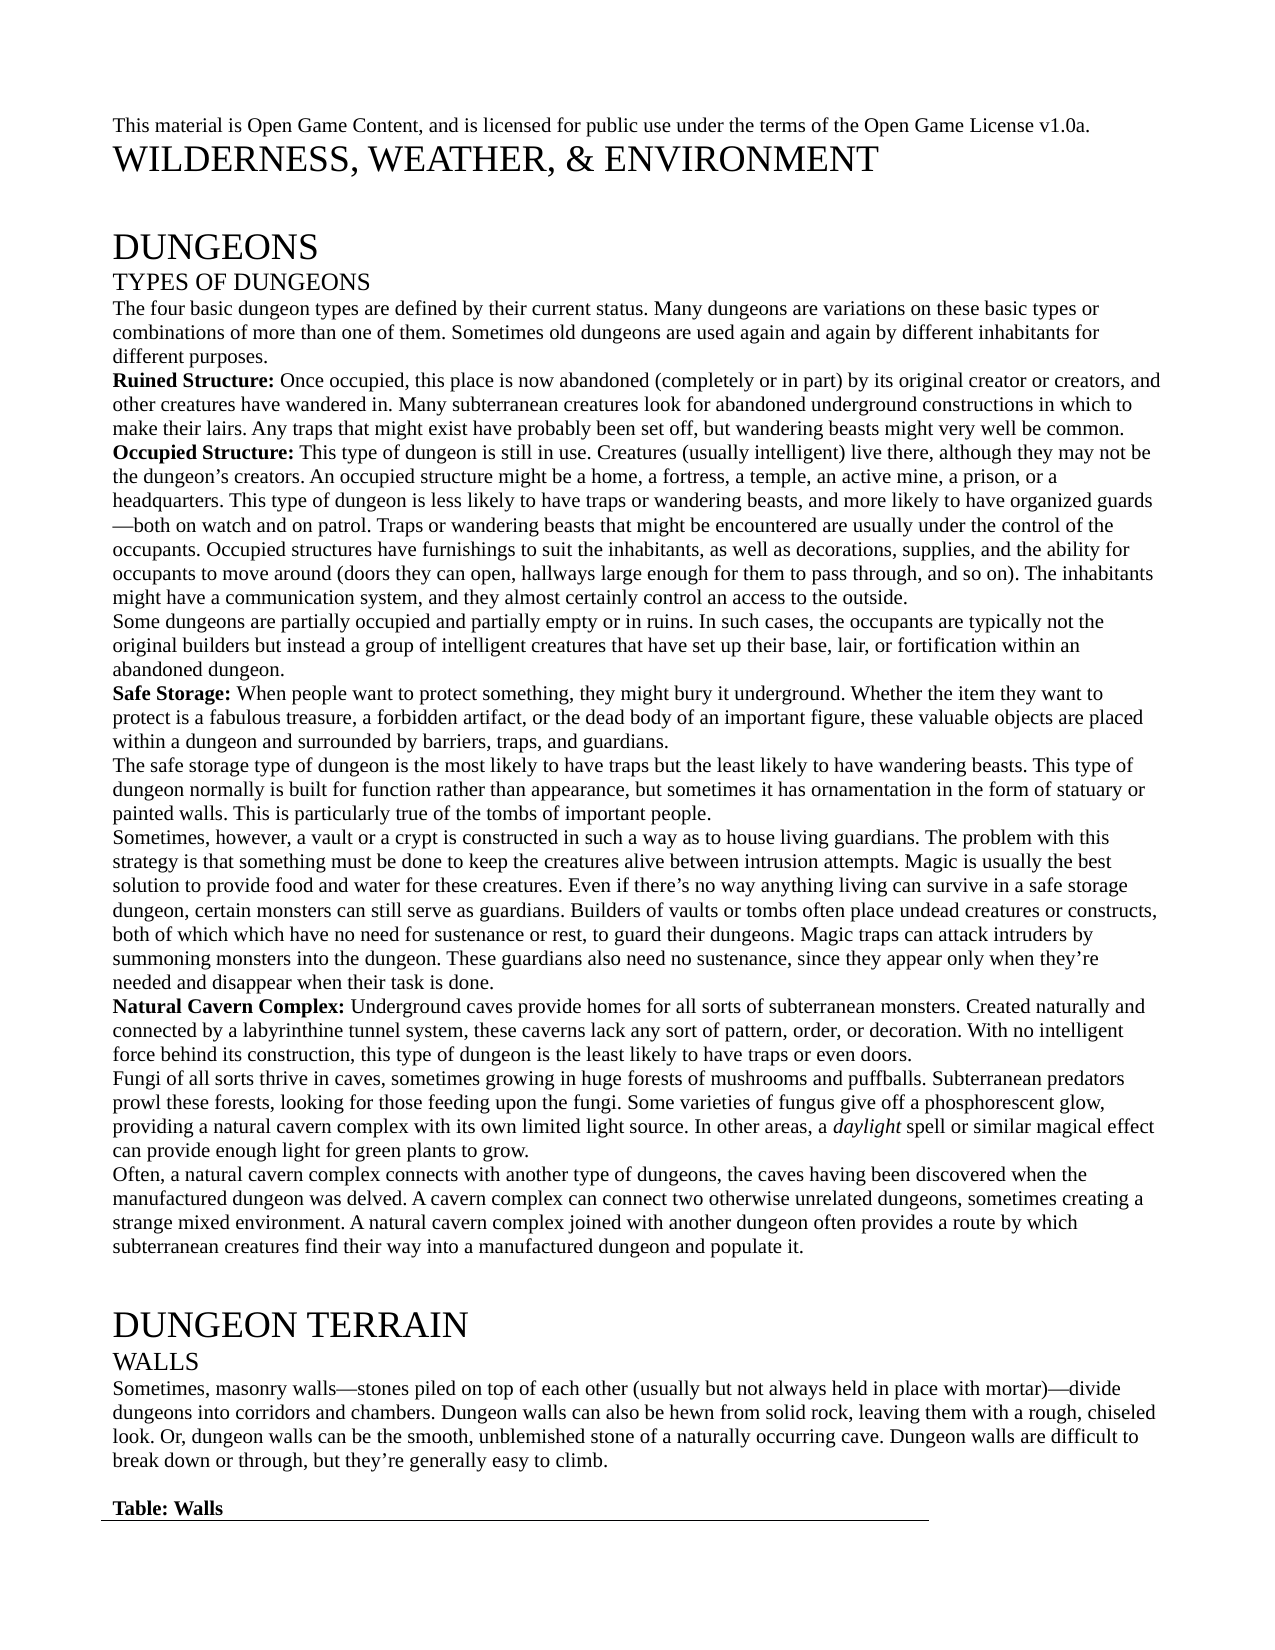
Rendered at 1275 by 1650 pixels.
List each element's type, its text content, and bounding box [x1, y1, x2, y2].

text The four basic dungeon types are defined by their current status. Many dungeons are variations on these basic types or combinations of more than one of them. Sometimes old dungeons are used again and again by different inhabitants for different purposes. [112, 296, 1162, 368]
text Some dungeons are partially occupied and partially empty or in ruins. In such cases, the occupants are typically not the original builders but instead a group of intelligent creatures that have set up their base, lair, or fortification within an abandoned dungeon. [112, 609, 1162, 681]
text Often, a natural cavern complex connects with another type of dungeons, the caves having been discovered when the manufactured dungeon was delved. A cavern complex can connect two otherwise unrelated dungeons, sometimes creating a strange mixed environment. A natural cavern complex joined with another dungeon often provides a route by which subterranean creatures find their way into a manufactured dungeon and populate it. [112, 1162, 1162, 1258]
text Fungi of all sorts thrive in caves, sometimes growing in huge forests of mushrooms and puffballs. Subterranean predators prowl these forests, looking for those feeding upon the fungi. Some varieties of fungus give off a phosphorescent glow, providing a natural cavern complex with its own limited light source. In other areas, a daylight spell or similar magical effect can provide enough light for green plants to grow. [112, 1066, 1162, 1162]
subtitle DUNGEONS [112, 224, 1162, 267]
text Natural Cavern Complex: Underground caves provide homes for all sorts of subterranean monsters. Created naturally and connected by a labyrinthine tunnel system, these caverns lack any sort of pattern, order, or decoration. With no intelligent force behind its construction, this type of dungeon is the least likely to have traps or even doors. [112, 994, 1162, 1066]
text Occupied Structure: This type of dungeon is still in use. Creatures (usually intelligent) live there, although they may not be the dungeon’s creators. An occupied structure might be a home, a fortress, a temple, an active mine, a prison, or a headquarters. This type of dungeon is less likely to have traps or wandering beasts, and more likely to have organized guards—both on watch and on patrol. Traps or wandering beasts that might be encountered are usually under the control of the occupants. Occupied structures have furnishings to suit the inhabitants, as well as decorations, supplies, and the ability for occupants to move around (doors they can open, hallways large enough for them to pass through, and so on). The inhabitants might have a communication system, and they almost certainly control an access to the outside. [112, 440, 1162, 609]
text Ruined Structure: Once occupied, this place is now abandoned (completely or in part) by its original creator or creators, and other creatures have wandered in. Many subterranean creatures look for abandoned underground constructions in which to make their lairs. Any traps that might exist have probably been set off, but wandering beasts might very well be common. [112, 368, 1162, 440]
text This material is Open Game Content, and is licensed for public use under the terms of the Open Game License v1.0a. [112, 112, 1162, 137]
text Sometimes, masonry walls—stones piled on top of each other (usually but not always held in place with mortar)—divide dungeons into corridors and chambers. Dungeon walls can also be hewn from solid rock, leaving them with a rough, chiseled look. Or, dungeon walls can be the smooth, unblemished stone of a naturally occurring cave. Dungeon walls are difficult to break down or through, but they’re generally easy to climb. [112, 1376, 1162, 1472]
text Sometimes, however, a vault or a crypt is constructed in such a way as to house living guardians. The problem with this strategy is that something must be done to keep the creatures alive between intrusion attempts. Magic is usually the best solution to provide food and water for these creatures. Even if there’s no way anything living can survive in a safe storage dungeon, certain monsters can still serve as guardians. Builders of vaults or tombs often place undead creatures or constructs, both of which which have no need for sustenance or rest, to guard their dungeons. Magic traps can attack intruders by summoning monsters into the dungeon. These guardians also need no sustenance, since they appear only when they’re needed and disappear when their task is done. [112, 825, 1162, 994]
subtitle WILDERNESS, WEATHER, & ENVIRONMENT [112, 137, 1162, 180]
text WALLS [112, 1346, 1162, 1376]
text Safe Storage: When people want to protect something, they might bury it underground. Whether the item they want to protect is a fabulous treasure, a forbidden artifact, or the dead body of an important figure, these valuable objects are placed within a dungeon and surrounded by barriers, traps, and guardians. [112, 681, 1162, 753]
text TYPES OF DUNGEONS [112, 267, 1162, 296]
table_header Table: Walls [101, 1496, 929, 1520]
text The safe storage type of dungeon is the most likely to have traps but the least likely to have wandering beasts. This type of dungeon normally is built for function rather than appearance, but sometimes it has ornamentation in the form of statuary or painted walls. This is particularly true of the tombs of important people. [112, 753, 1162, 825]
subtitle DUNGEON TERRAIN [112, 1303, 1162, 1346]
